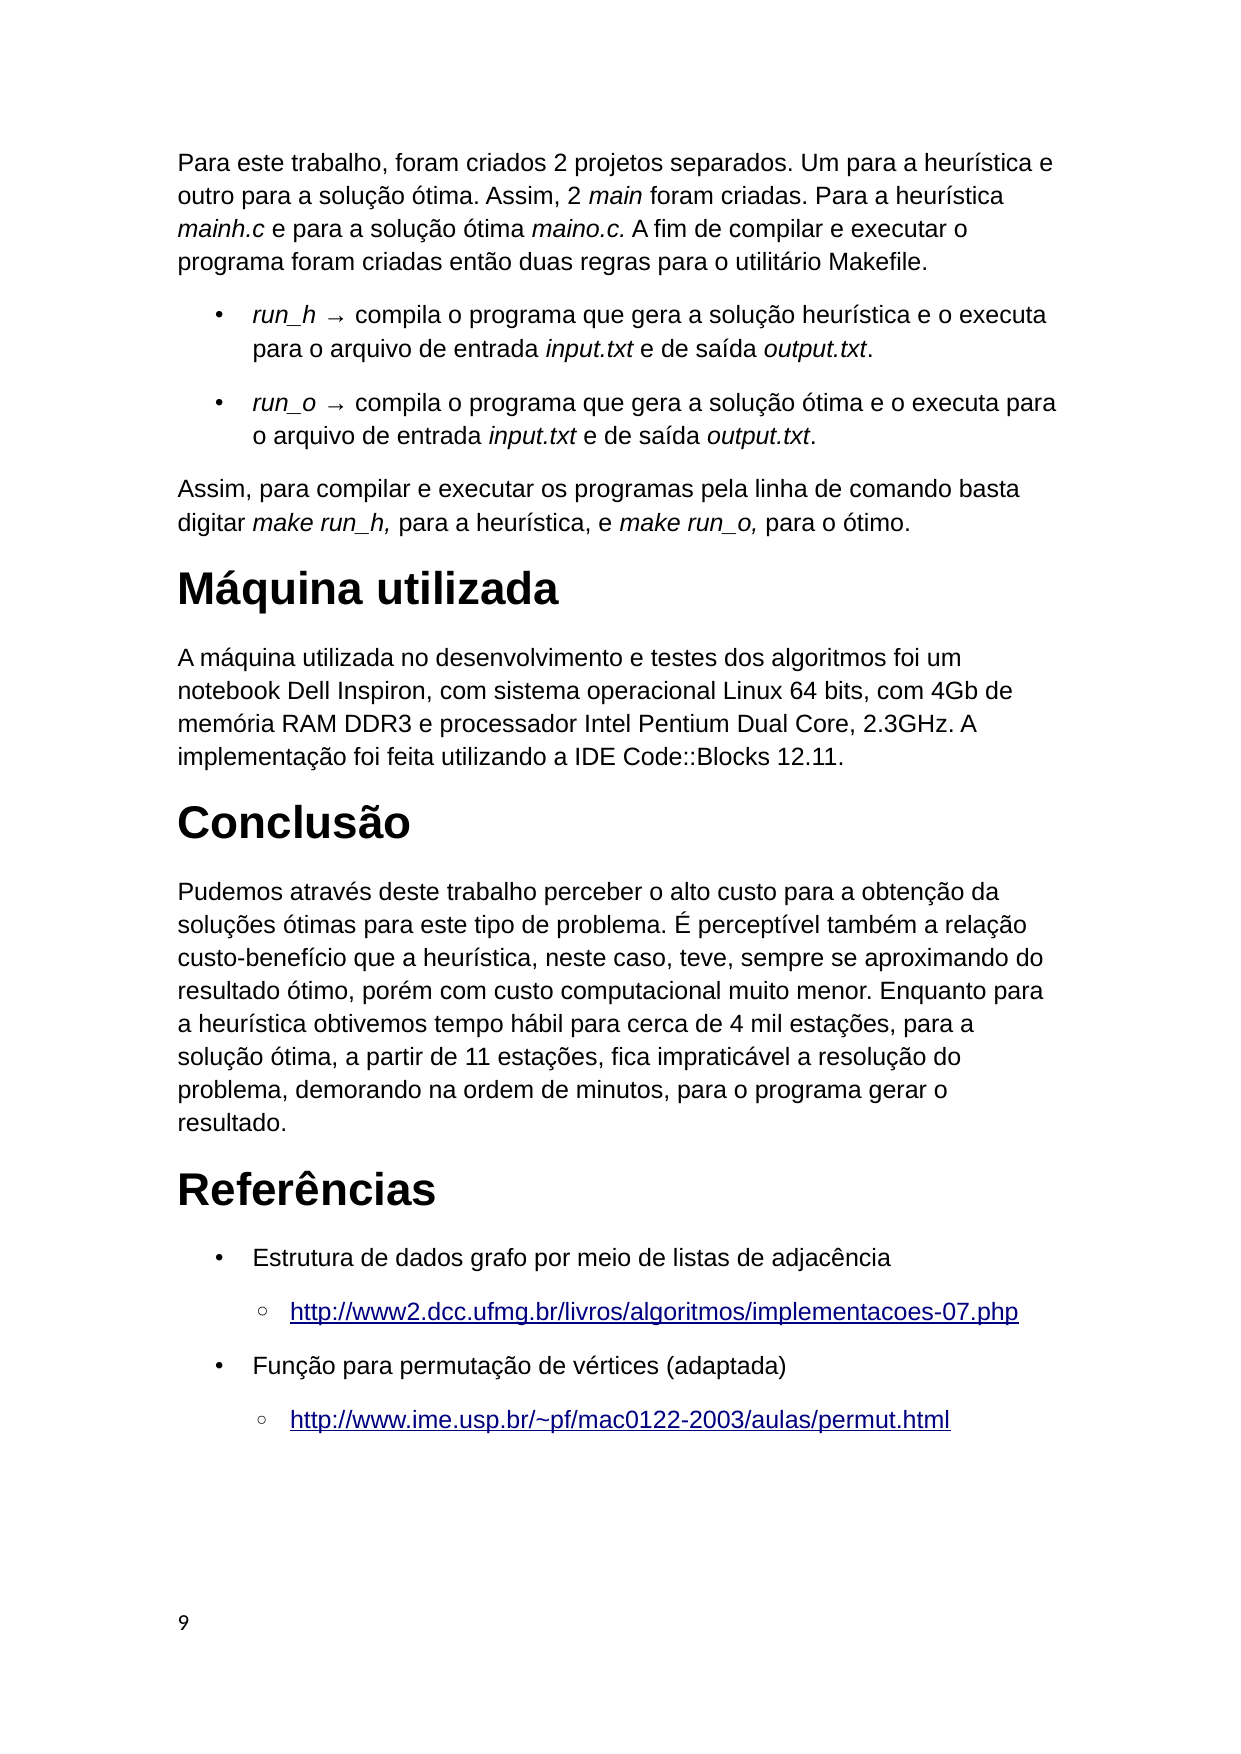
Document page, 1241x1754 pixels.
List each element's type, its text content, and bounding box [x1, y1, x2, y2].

text Assim, para compilar e executar os programas pela linha de comando basta digitar make run_h, para a heurística, e make run_o, para o ótimo. [177, 474, 1063, 536]
list run_h → compila o programa que gera a solução heurística e o executa para o arquivo de entrada input.txt e de saída output.txt. [215, 301, 1063, 362]
list http://www.ime.usp.br/~pf/mac0122-2003/aulas/permut.html [252, 1405, 1063, 1434]
text Referências [177, 1162, 1063, 1215]
text Conclusão [177, 796, 1063, 848]
list Estrutura de dados grafo por meio de listas de adjacência [215, 1243, 1063, 1272]
list run_o → compila o programa que gera a solução ótima e o executa para o arquivo de entrada input.txt e de saída output.txt. [215, 387, 1063, 449]
list http://www2.dcc.ufmg.br/livros/algoritmos/implementacoes-07.php [252, 1297, 1063, 1326]
list Função para permutação de vértices (adaptada) [215, 1351, 1063, 1380]
text Para este trabalho, foram criados 2 projetos separados. Um para a heurística e outro para a solução ótima. Assim, 2 main foram criadas. Para a heurística mainh.c e para a solução ótima maino.c. A fim de compilar e executar o programa foram criadas então duas regras para o utilitário Makefile. [177, 148, 1063, 275]
text Máquina utilizada [177, 561, 1063, 614]
text A máquina utilizada no desenvolvimento e testes dos algoritmos foi um notebook Dell Inspiron, com sistema operacional Linux 64 bits, com 4Gb de memória RAM DDR3 e processador Intel Pentium Dual Core, 2.3GHz. A implementação foi feita utilizando a IDE Code::Blocks 12.11. [177, 643, 1063, 771]
text Pudemos através deste trabalho perceber o alto custo para a obtenção da soluções ótimas para este tipo de problema. É perceptível também a relação custo-benefício que a heurística, neste caso, teve, sempre se aproximando do resultado ótimo, porém com custo computacional muito menor. Enquanto para a heurística obtivemos tempo hábil para cerca de 4 mil estações, para a solução ótima, a partir de 11 estações, fica impraticável a resolução do problema, demorando na ordem de minutos, para o programa gerar o resultado. [177, 877, 1063, 1137]
